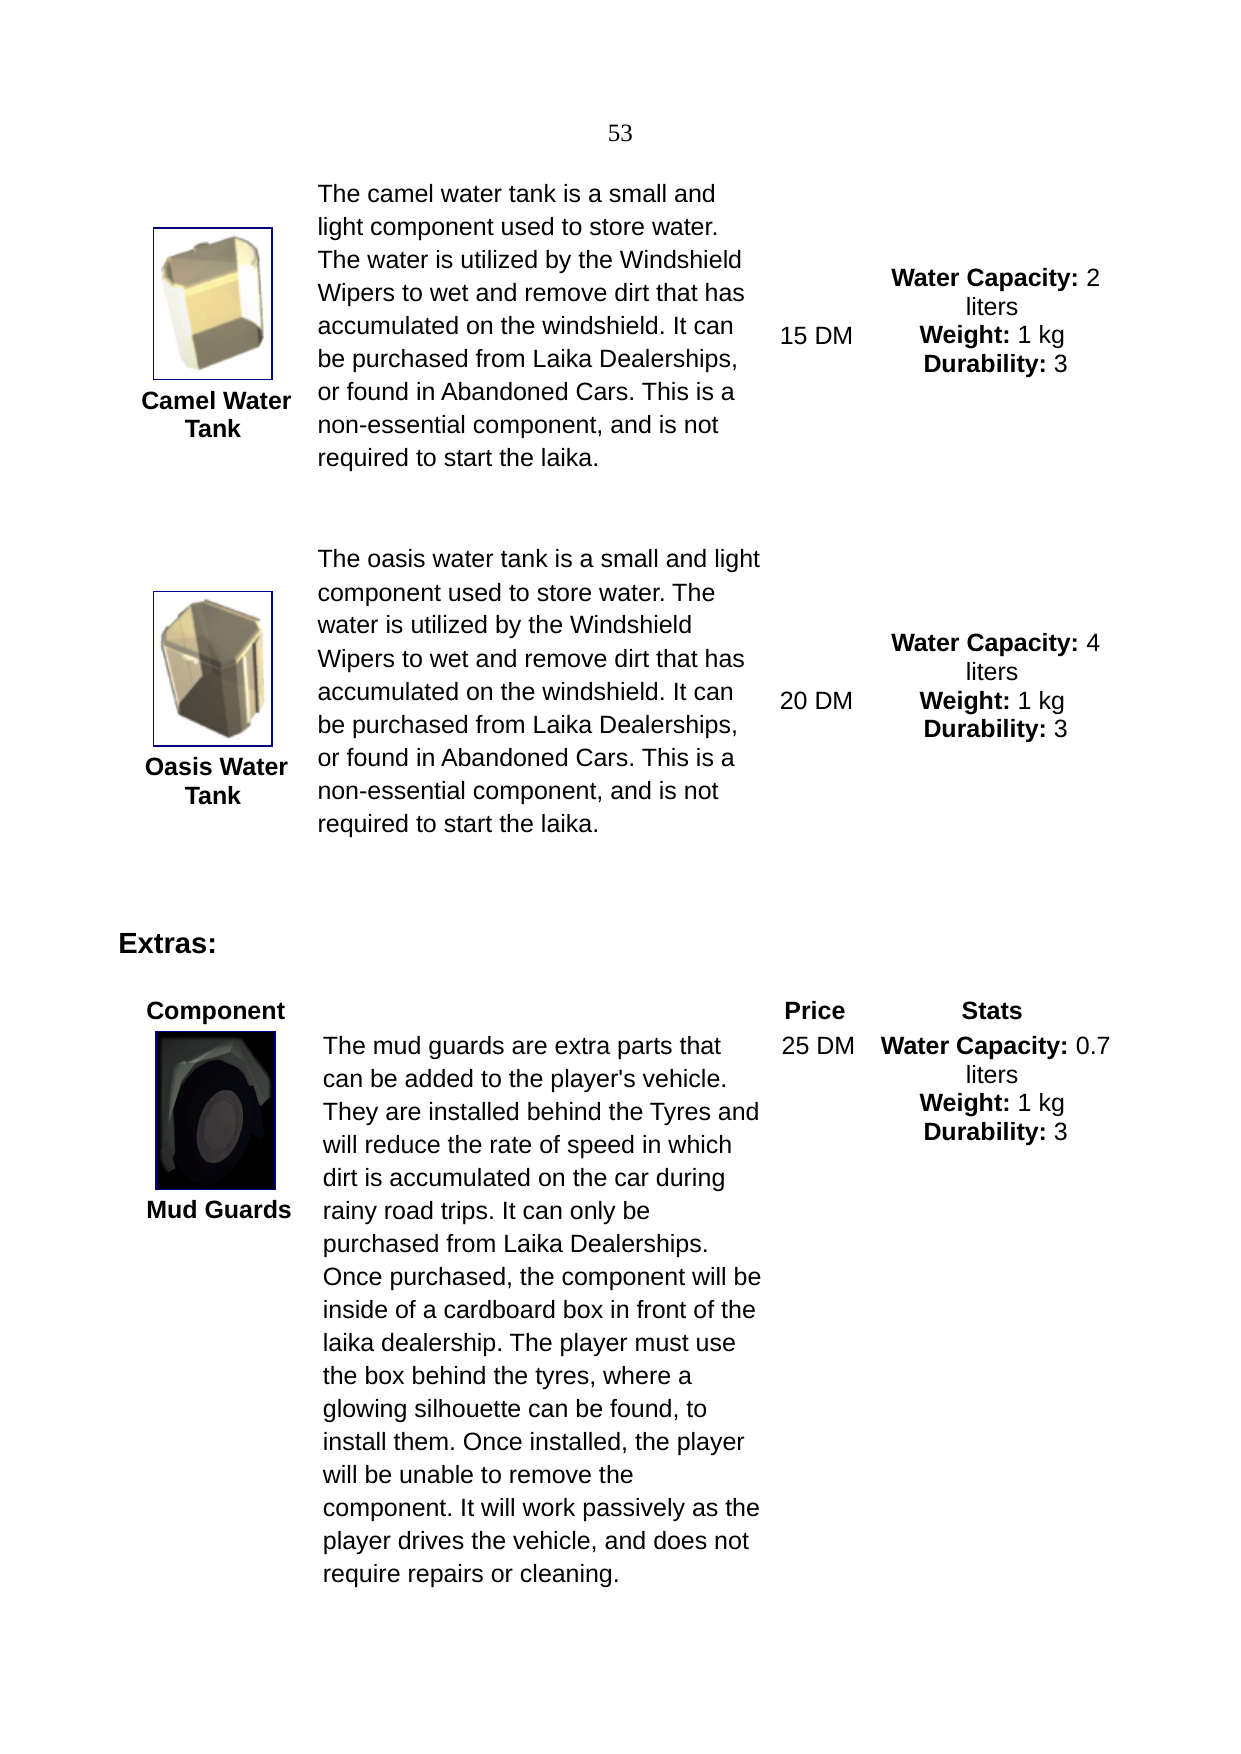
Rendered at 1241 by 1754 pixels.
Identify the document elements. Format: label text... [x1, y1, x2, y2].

table_cell Water Capacity: 2 liters Weight: 1 kg Durability: 3 [868, 176, 1123, 494]
table_cell Camel Water Tank [118, 176, 314, 494]
table_header Oasis Water Tank [118, 542, 314, 859]
table_cell The mud guards are extra parts that can be added to the player's vehicle. They are installed behind the Tyres and will reduce the rate of speed in which dirt is accumulated on the car during rainy road trips. It can only be purchased from Laika Dealerships. Once purchased, the component will be inside of a cardboard box in front of the laika dealership. The player must use the box behind the tyres, where a glowing silhouette can be found, to install them. Once installed, the player will be unable to remove the component. It will work passively as the player drives the vehicle, and does not require repairs or cleaning. [320, 1028, 768, 1610]
picture [154, 229, 271, 379]
table_header The oasis water tank is a small and light component used to store water. The water is utilized by the Windshield Wipers to wet and remove dirt that has accumulated on the windshield. It can be purchased from Laika Dealerships, or found in Abandoned Cars. This is a non-essential component, and is not required to start the laika. [314, 542, 764, 859]
table_header Price [768, 993, 868, 1028]
table_header [320, 993, 768, 1028]
table_header Component [118, 993, 320, 1028]
text Extras: [118, 926, 1122, 960]
table_cell 15 DM [764, 176, 868, 494]
table_cell 25 DM [768, 1028, 868, 1610]
picture [154, 592, 271, 745]
table_cell Water Capacity: 0.7 liters Weight: 1 kg Durability: 3 [868, 1028, 1123, 1610]
table_header Water Capacity: 4 liters Weight: 1 kg Durability: 3 [868, 542, 1123, 859]
table_header 20 DM [764, 542, 868, 859]
table_cell Mud Guards [118, 1028, 320, 1610]
table_cell The camel water tank is a small and light component used to store water. The water is utilized by the Windshield Wipers to wet and remove dirt that has accumulated on the windshield. It can be purchased from Laika Dealerships, or found in Abandoned Cars. This is a non-essential component, and is not required to start the laika. [314, 176, 764, 494]
table_header Stats [868, 993, 1123, 1028]
picture [157, 1032, 274, 1189]
